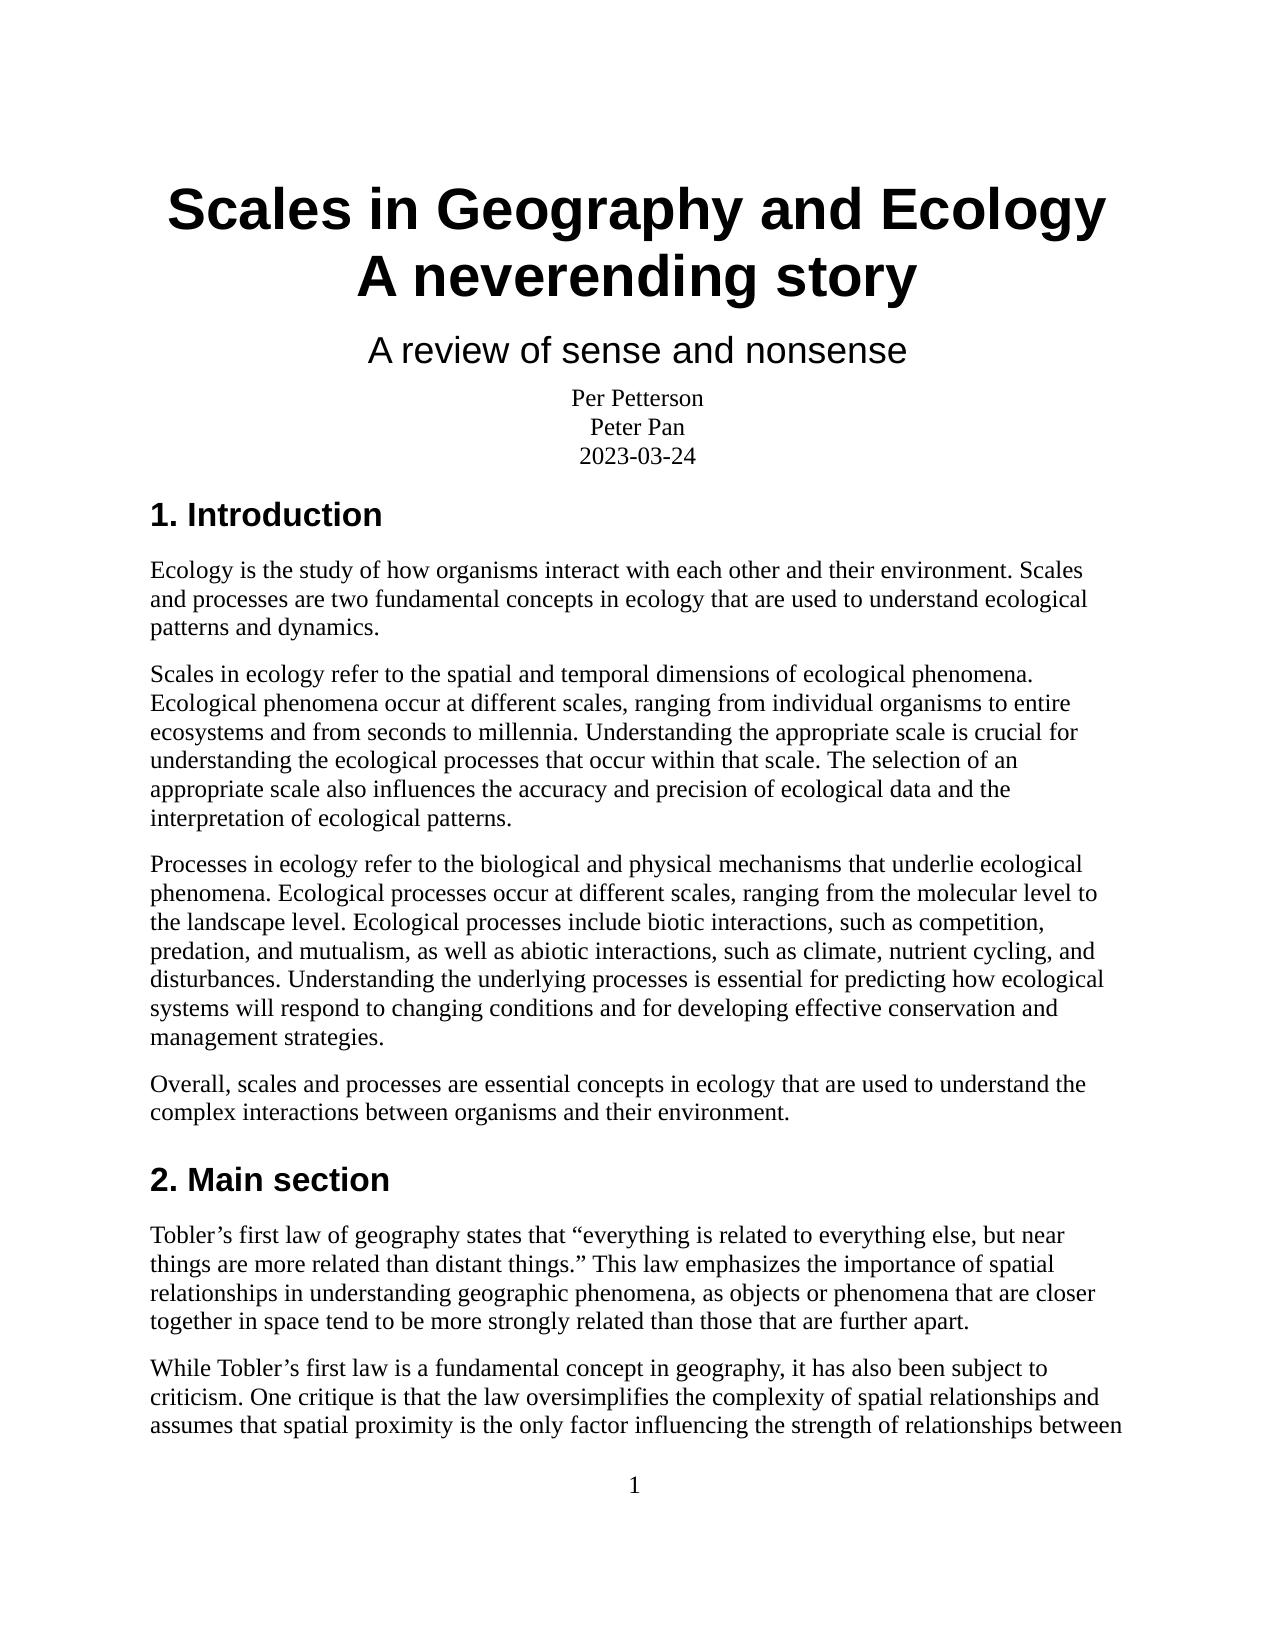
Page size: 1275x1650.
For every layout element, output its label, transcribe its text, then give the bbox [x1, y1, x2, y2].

text While Tobler’s first law is a fundamental concept in geography, it has also been subject to criticism. One critique is that the law oversimplifies the complexity of spatial relationships and assumes that spatial proximity is the only factor influencing the strength of relationships between [150, 1353, 1125, 1439]
text Processes in ecology refer to the biological and physical mechanisms that underlie ecological phenomena. Ecological processes occur at different scales, ranging from the molecular level to the landscape level. Ecological processes include biotic interactions, such as competition, predation, and mutualism, as well as abiotic interactions, such as climate, nutrient cycling, and disturbances. Understanding the underlying processes is essential for predicting how ecological systems will respond to changing conditions and for developing effective conservation and management strategies. [150, 849, 1125, 1051]
text 2023-03-24 [150, 441, 1125, 470]
subtitle 2. Main section [150, 1160, 1125, 1199]
text Overall, scales and processes are essential concepts in ecology that are used to understand the complex interactions between organisms and their environment. [150, 1069, 1125, 1126]
text Tobler’s first law of geography states that “everything is related to everything else, but near things are more related than distant things.” This law emphasizes the importance of spatial relationships in understanding geographic phenomena, as objects or phenomena that are closer together in space tend to be more strongly related than those that are further apart. [150, 1220, 1125, 1335]
text Peter Pan [150, 412, 1125, 441]
subtitle 1. Introduction [150, 495, 1125, 533]
subtitle A review of sense and nonsense [150, 328, 1125, 371]
text Ecology is the study of how organisms interact with each other and their environment. Scales and processes are two fundamental concepts in ecology that are used to understand ecological patterns and dynamics. [150, 555, 1125, 641]
text Per Petterson [150, 383, 1125, 412]
text Scales in ecology refer to the spatial and temporal dimensions of ecological phenomena. Ecological phenomena occur at different scales, ranging from individual organisms to entire ecosystems and from seconds to millennia. Understanding the appropriate scale is crucial for understanding the ecological processes that occur within that scale. The selection of an appropriate scale also influences the accuracy and precision of ecological data and the interpretation of ecological patterns. [150, 659, 1125, 832]
title Scales in Geography and Ecology A neverending story [150, 175, 1125, 309]
